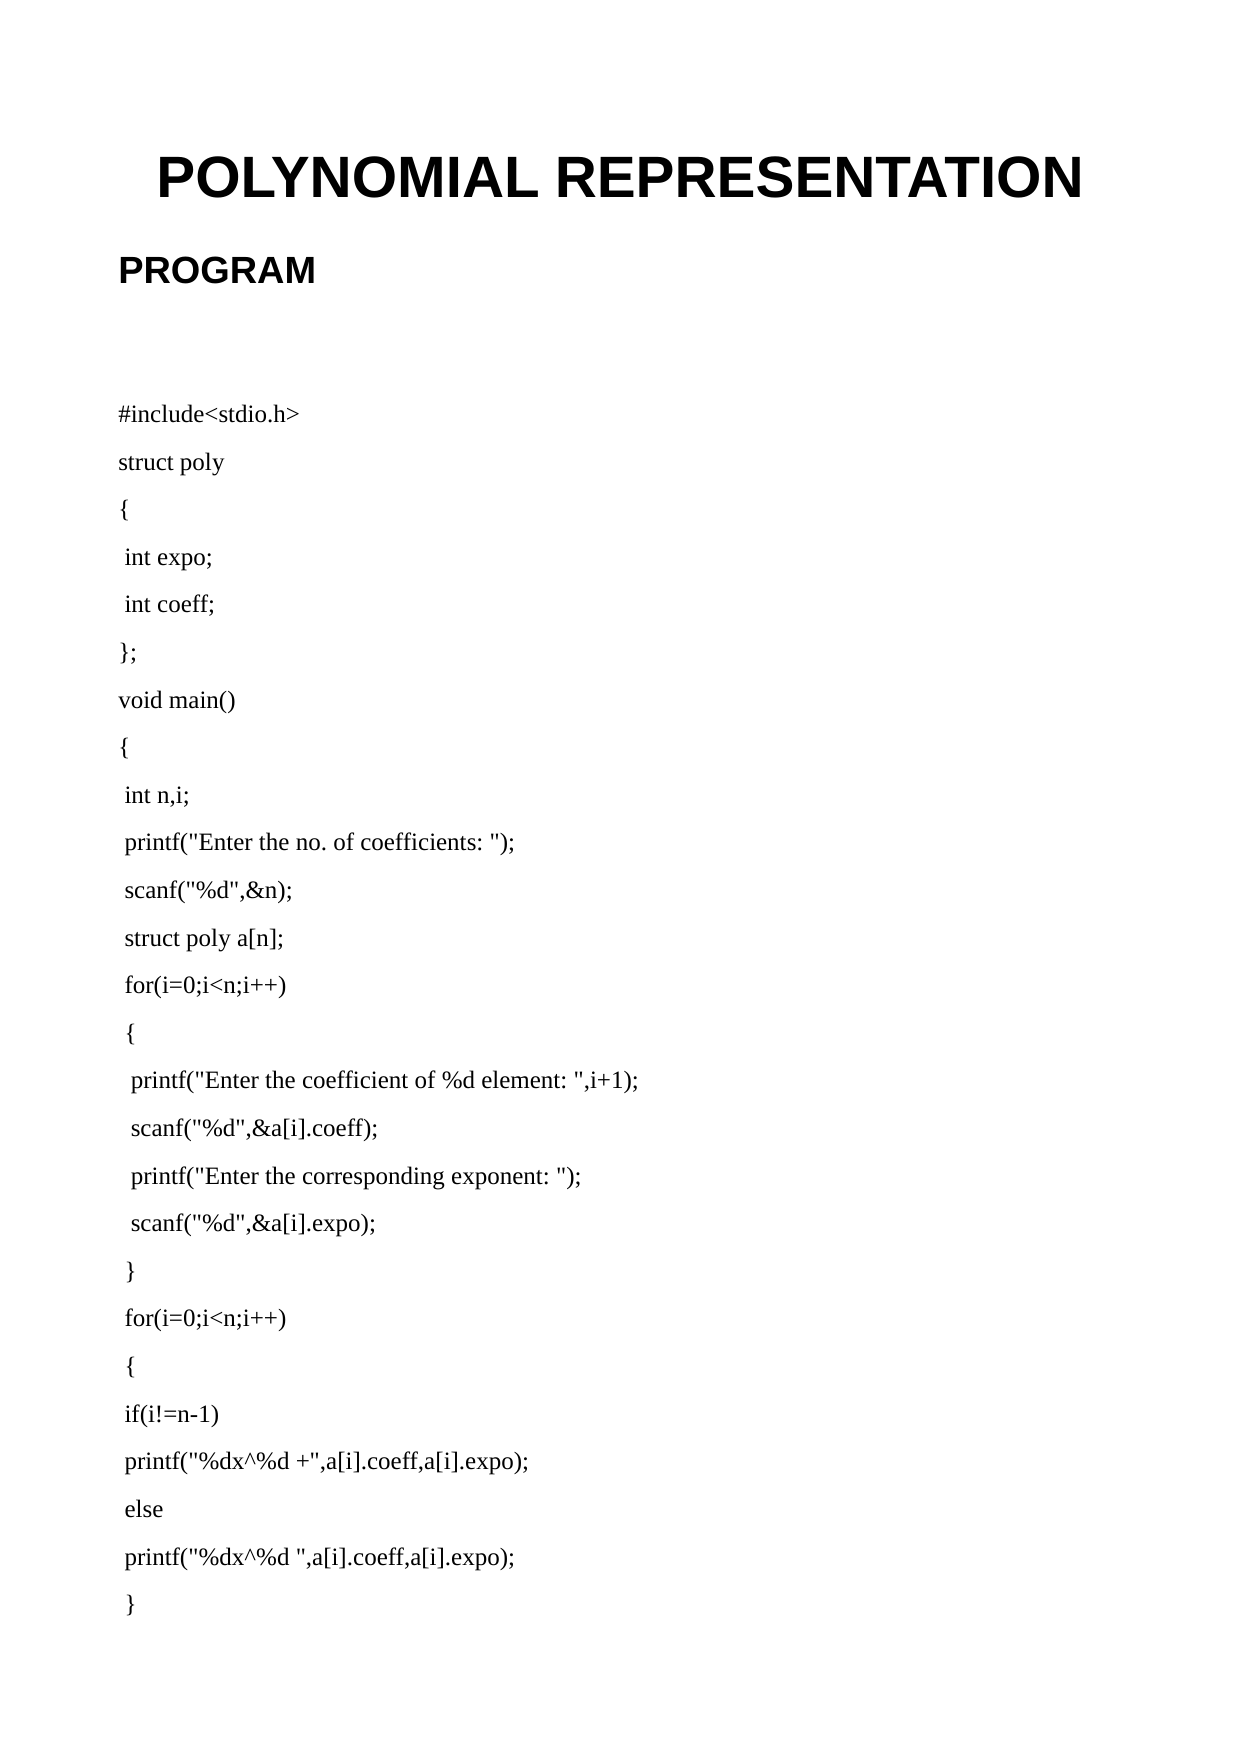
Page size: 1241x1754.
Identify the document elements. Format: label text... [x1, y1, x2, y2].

text if(i!=n-1) [118, 1399, 1122, 1427]
text } [118, 1256, 1122, 1285]
text }; [118, 637, 1122, 666]
text scanf("%d",&a[i].expo); [118, 1208, 1122, 1237]
text int coeff; [118, 589, 1122, 618]
text { [118, 494, 1122, 523]
text { [118, 1351, 1122, 1380]
text #include<stdio.h> [118, 399, 1122, 428]
text struct poly [118, 447, 1122, 475]
text scanf("%d",&n); [118, 875, 1122, 904]
text printf("Enter the no. of coefficients: "); [118, 827, 1122, 856]
subtitle PROGRAM [118, 248, 1122, 291]
text } [118, 1589, 1122, 1618]
text void main() [118, 685, 1122, 713]
title POLYNOMIAL REPRESENTATION [118, 143, 1122, 210]
text printf("Enter the corresponding exponent: "); [118, 1161, 1122, 1189]
text printf("%dx^%d +",a[i].coeff,a[i].expo); [118, 1446, 1122, 1475]
text else [118, 1494, 1122, 1523]
text scanf("%d",&a[i].coeff); [118, 1113, 1122, 1142]
text int expo; [118, 542, 1122, 571]
text { [118, 1018, 1122, 1047]
text for(i=0;i<n;i++) [118, 970, 1122, 999]
text { [118, 732, 1122, 761]
text struct poly a[n]; [118, 923, 1122, 951]
text for(i=0;i<n;i++) [118, 1303, 1122, 1332]
text printf("%dx^%d ",a[i].coeff,a[i].expo); [118, 1542, 1122, 1570]
text int n,i; [118, 780, 1122, 809]
text printf("Enter the coefficient of %d element: ",i+1); [118, 1066, 1122, 1094]
